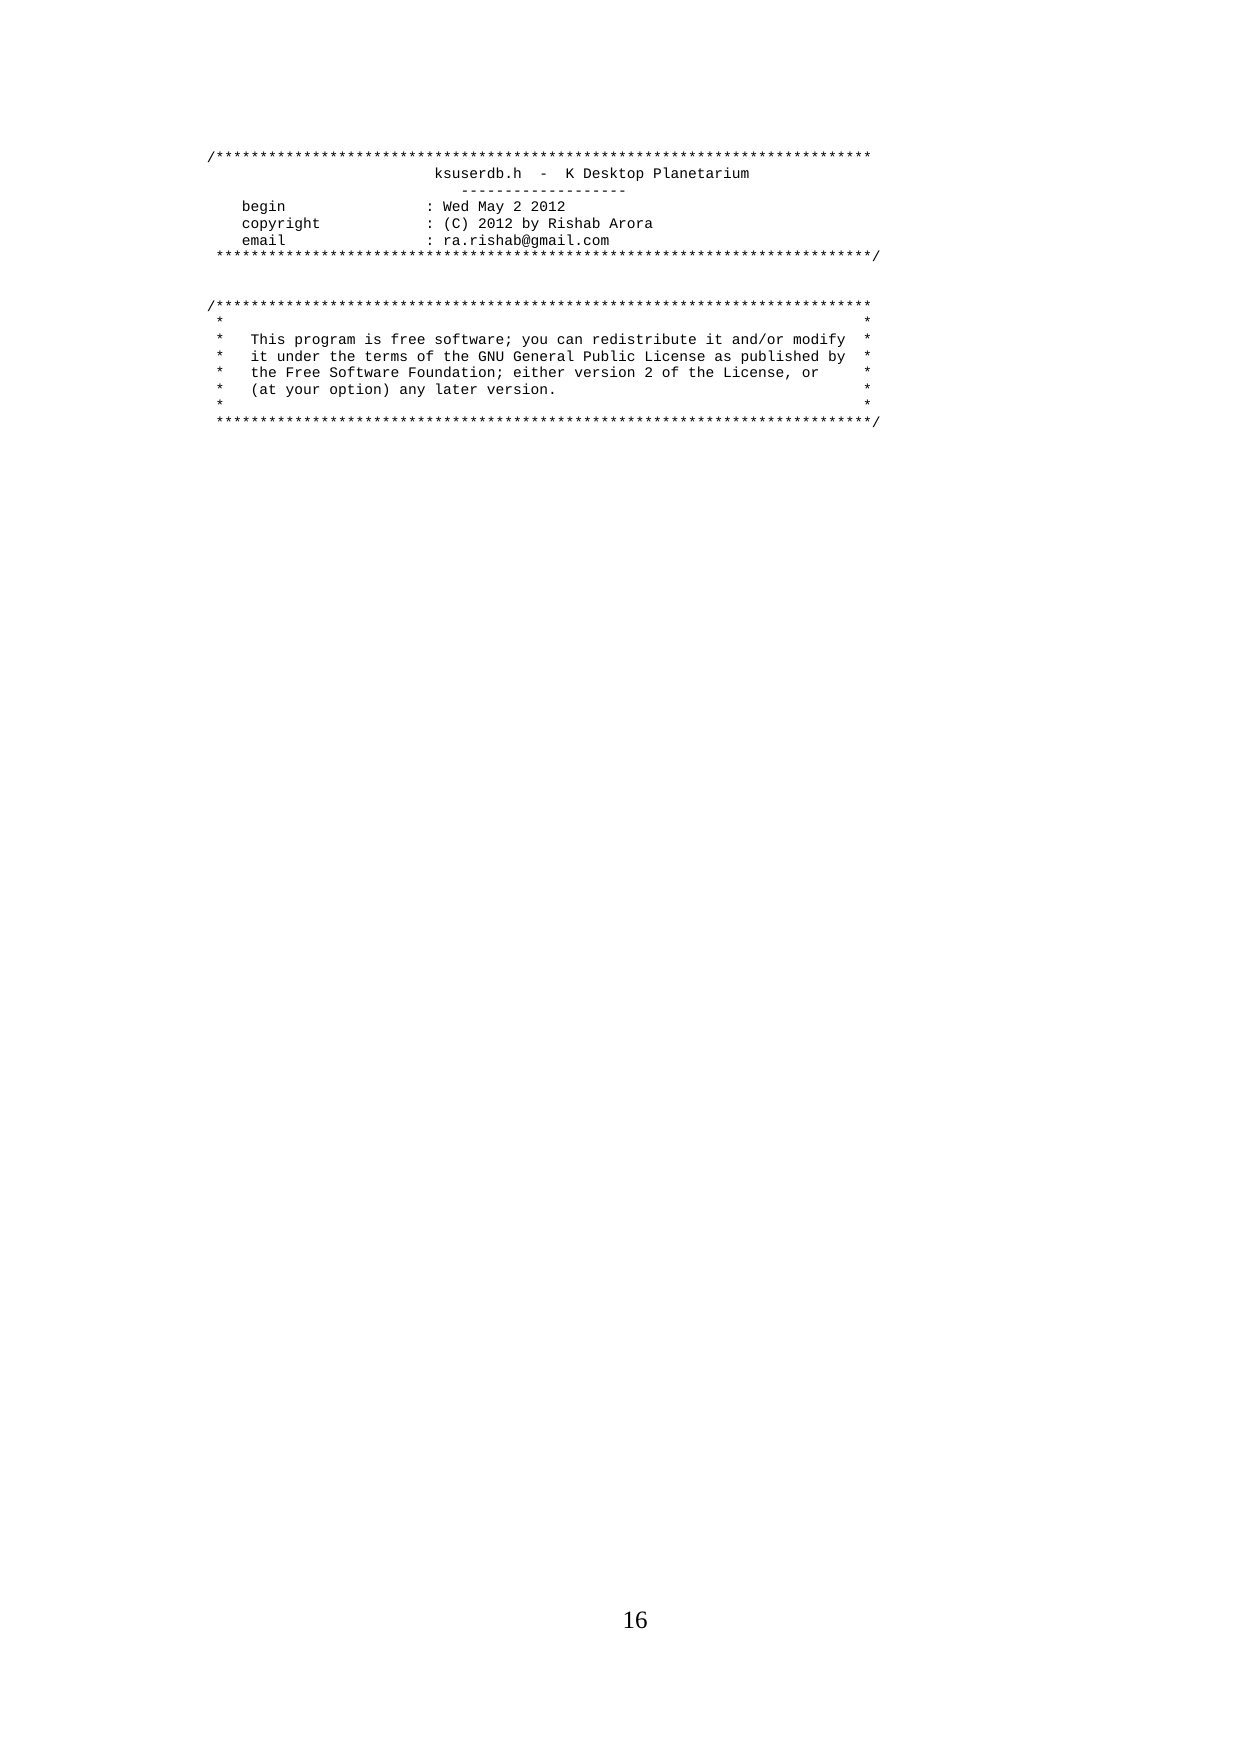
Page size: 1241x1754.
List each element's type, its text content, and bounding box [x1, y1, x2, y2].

text ------------------- [207, 183, 1063, 200]
text * * [207, 316, 1063, 332]
text * This program is free software; you can redistribute it and/or modify * [207, 332, 1063, 349]
text * the Free Software Foundation; either version 2 of the License, or * [207, 365, 1063, 382]
text * it under the terms of the GNU General Public License as published by * [207, 349, 1063, 365]
text * (at your option) any later version. * [207, 382, 1063, 398]
text /*************************************************************************** [207, 150, 1063, 167]
text ***************************************************************************/ [207, 249, 1063, 266]
text begin : Wed May 2 2012 [207, 200, 1063, 216]
text email : ra.rishab@gmail.com [207, 233, 1063, 249]
text * * [207, 398, 1063, 415]
text /*************************************************************************** [207, 299, 1063, 316]
text copyright : (C) 2012 by Rishab Arora [207, 216, 1063, 233]
text ***************************************************************************/ [207, 415, 1063, 432]
text ksuserdb.h - K Desktop Planetarium [207, 167, 1063, 183]
